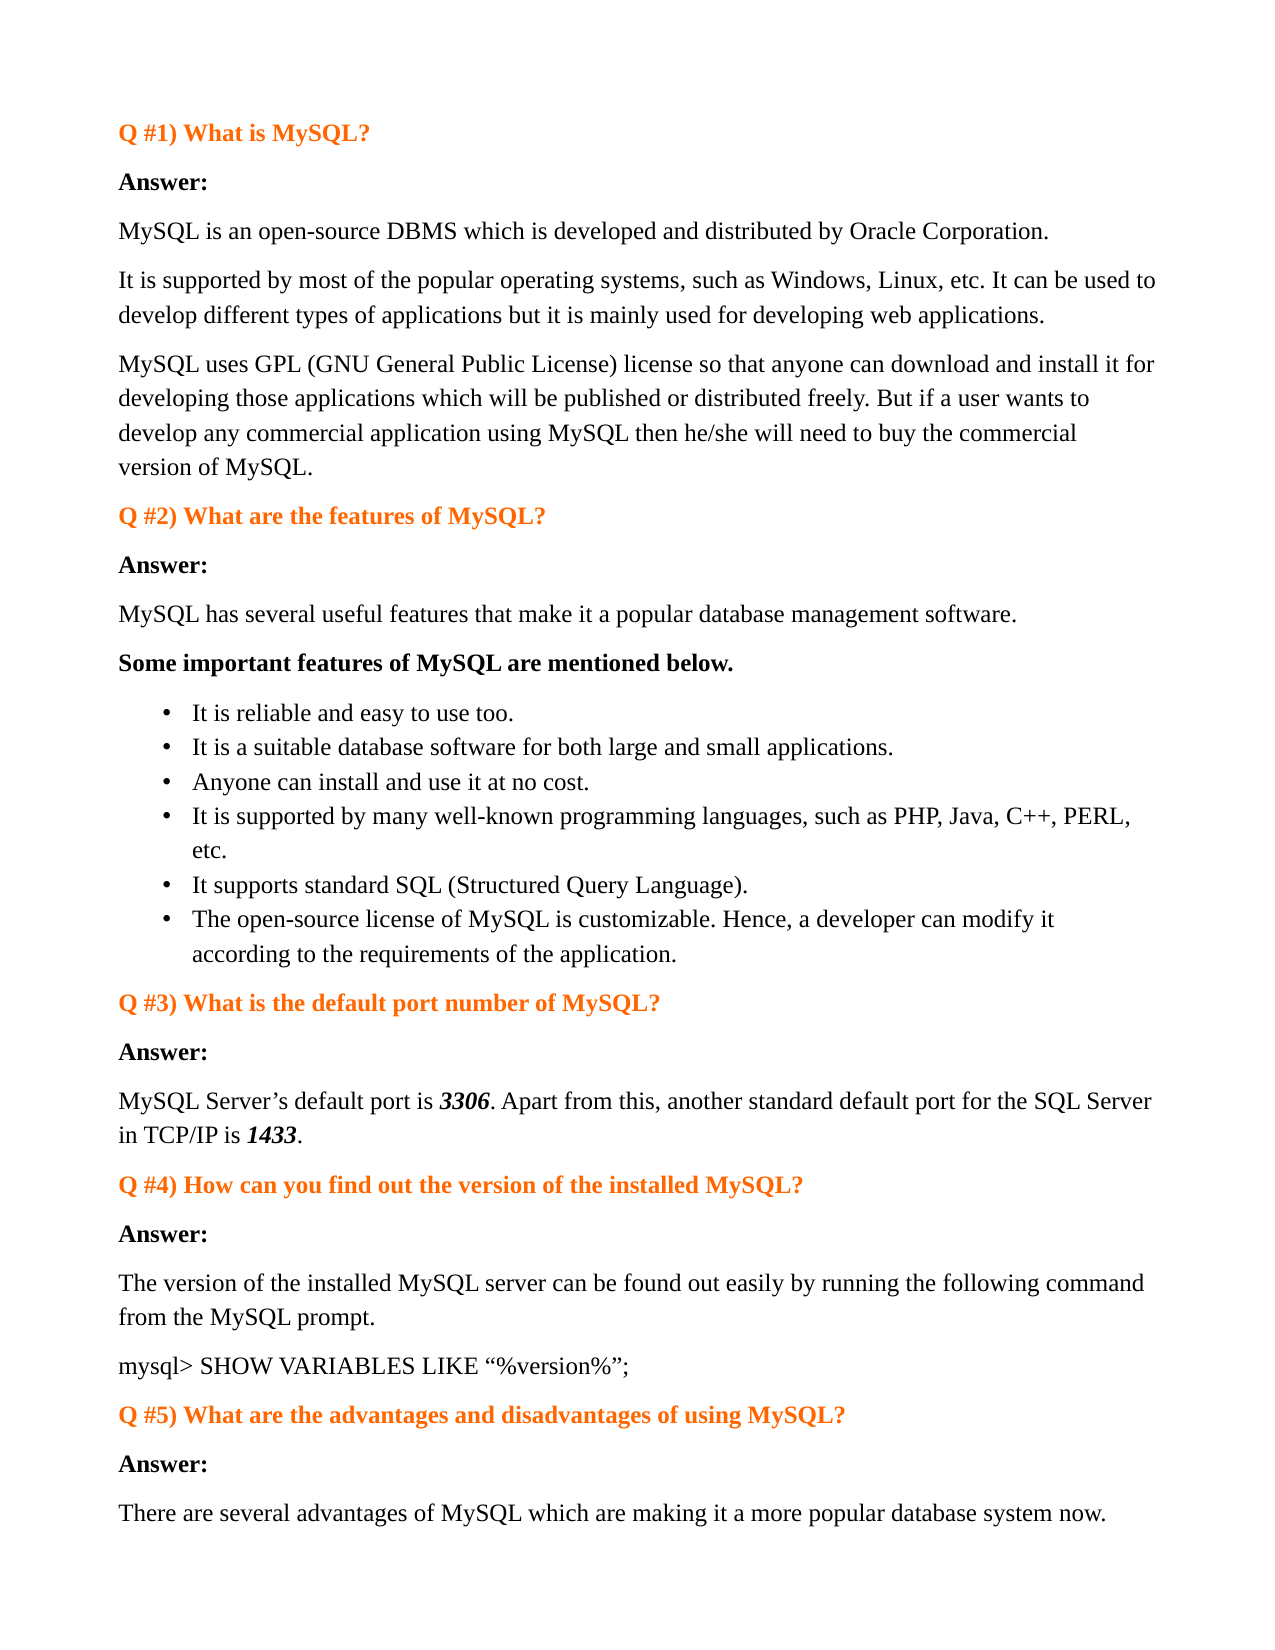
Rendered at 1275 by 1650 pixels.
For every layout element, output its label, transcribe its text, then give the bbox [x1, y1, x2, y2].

list It is supported by many well-known programming languages, such as PHP, Java, C++, PERL, etc. [162, 801, 1157, 864]
text Q #2) What are the features of MySQL? [118, 501, 1157, 530]
text Q #1) What is MySQL? [118, 118, 1157, 147]
list It is a suitable database software for both large and small applications. [162, 732, 1157, 761]
text mysql> SHOW VARIABLES LIKE “%version%”; [118, 1351, 1157, 1380]
text MySQL is an open-source DBMS which is developed and distributed by Oracle Corporation. [118, 216, 1157, 245]
text There are several advantages of MySQL which are making it a more popular database system now. [118, 1498, 1157, 1527]
text Q #4) How can you find out the version of the installed MySQL? [118, 1170, 1157, 1198]
text Answer: [118, 167, 1157, 196]
list Anyone can install and use it at no cost. [162, 767, 1157, 795]
text It is supported by most of the popular operating systems, such as Windows, Linux, etc. It can be used to develop different types of applications but it is mainly used for developing web applications. [118, 265, 1157, 328]
text MySQL Server’s default port is 3306. Apart from this, another standard default port for the SQL Server in TCP/IP is 1433. [118, 1086, 1157, 1149]
list The open-source license of MySQL is customizable. Hence, a developer can modify it according to the requirements of the application. [162, 904, 1157, 968]
text MySQL has several useful features that make it a popular database management software. [118, 599, 1157, 628]
text Q #3) What is the default port number of MySQL? [118, 988, 1157, 1017]
text MySQL uses GPL (GNU General Public License) license so that anyone can download and install it for developing those applications which will be published or distributed freely. But if a user wants to develop any commercial application using MySQL then he/she will need to buy the commercial version of MySQL. [118, 349, 1157, 481]
list It supports standard SQL (Structured Query Language). [162, 870, 1157, 899]
list It is reliable and easy to use too. [162, 698, 1157, 726]
text The version of the installed MySQL server can be found out easily by running the following command from the MySQL prompt. [118, 1268, 1157, 1331]
text Answer: [118, 1219, 1157, 1247]
text Answer: [118, 1449, 1157, 1478]
text Answer: [118, 1037, 1157, 1066]
text Answer: [118, 550, 1157, 579]
text Q #5) What are the advantages and disadvantages of using MySQL? [118, 1400, 1157, 1429]
text Some important features of MySQL are mentioned below. [118, 648, 1157, 677]
